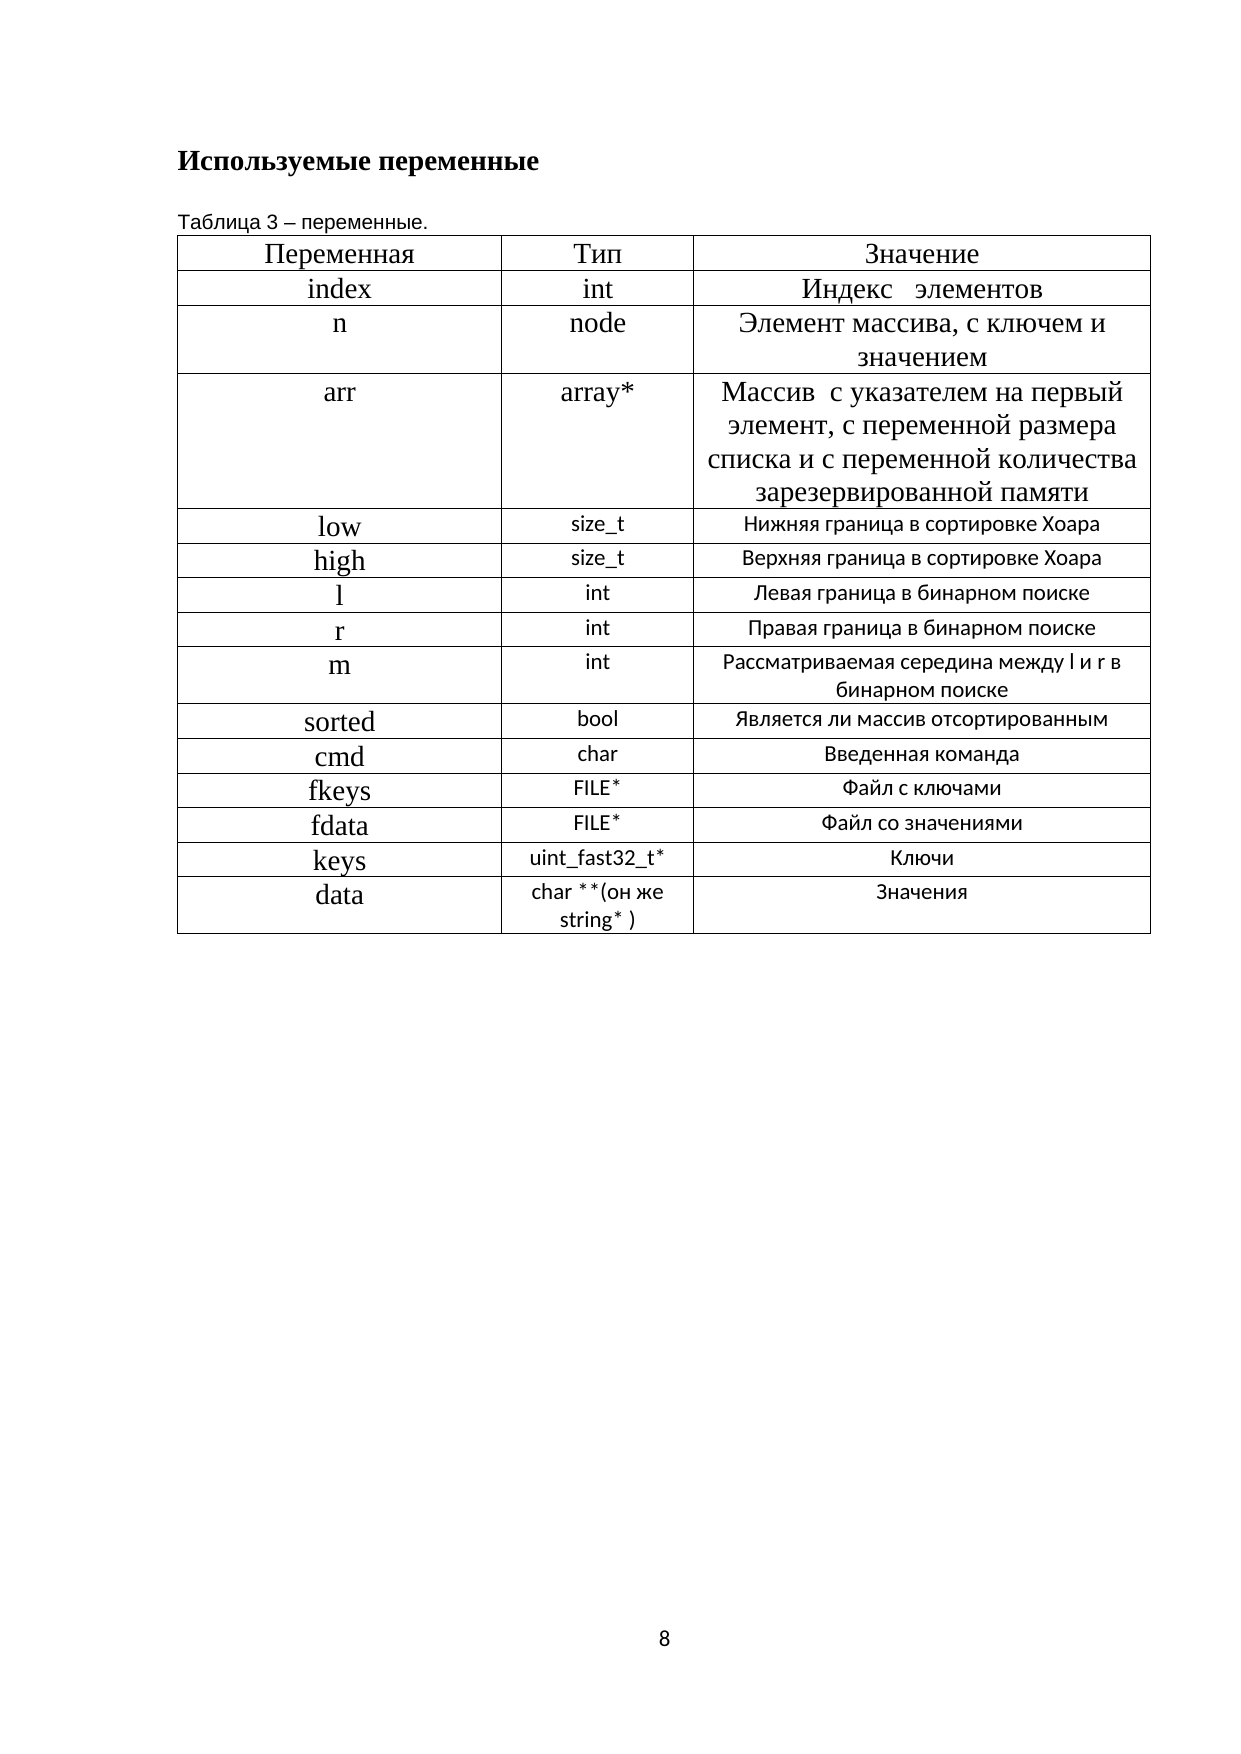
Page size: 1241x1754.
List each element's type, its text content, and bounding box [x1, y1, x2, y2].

table_cell high [178, 544, 501, 577]
table_cell int [502, 647, 693, 703]
table_cell index [178, 271, 501, 304]
table_cell int [502, 578, 693, 612]
table_cell Элемент массива, с ключем и значением [694, 306, 1150, 373]
table_cell Файл со значениями [694, 808, 1150, 842]
table_header Значение [694, 236, 1150, 270]
table_cell bool [502, 704, 693, 738]
table_cell char [502, 739, 693, 772]
table_cell node [502, 306, 693, 373]
table_cell Верхняя граница в сортировке Хоара [694, 544, 1150, 577]
table_cell Правая граница в бинарном поиске [694, 613, 1150, 646]
table_header Переменная [178, 236, 501, 270]
table_cell Является ли массив отсортированным [694, 704, 1150, 738]
table_cell keys [178, 843, 501, 876]
table_cell data [178, 877, 501, 933]
table_cell Ключи [694, 843, 1150, 876]
table_cell size_t [502, 544, 693, 577]
table_cell l [178, 578, 501, 612]
table_cell uint_fast32_t* [502, 843, 693, 876]
table_cell char **(он же string* ) [502, 877, 693, 933]
table_cell Значения [694, 877, 1150, 933]
table_cell int [502, 613, 693, 646]
table_cell FILE* [502, 808, 693, 842]
table_cell Индекс элементов [694, 271, 1150, 304]
table_cell r [178, 613, 501, 646]
subtitle Используемые переменные [177, 143, 1152, 177]
table_cell low [178, 509, 501, 542]
table_header Тип [502, 236, 693, 270]
table_cell n [178, 306, 501, 373]
table_cell Нижняя граница в сортировке Хоара [694, 509, 1150, 542]
table_cell Рассматриваемая середина между l и r в бинарном поиске [694, 647, 1150, 703]
table_cell Введенная команда [694, 739, 1150, 772]
table_cell fkeys [178, 774, 501, 807]
table_cell size_t [502, 509, 693, 542]
table_cell sorted [178, 704, 501, 738]
table_cell cmd [178, 739, 501, 772]
table_cell fdata [178, 808, 501, 842]
table_cell FILE* [502, 774, 693, 807]
table_cell arr [178, 374, 501, 508]
table_cell Массив с указателем на первый элемент, с переменной размера списка и с переменной количества зарезервированной памяти [694, 374, 1150, 508]
text Таблица 3 – переменные. [177, 209, 1152, 233]
table_cell Файл с ключами [694, 774, 1150, 807]
table_cell m [178, 647, 501, 703]
table_cell array* [502, 374, 693, 508]
table_cell int [502, 271, 693, 304]
table_cell Левая граница в бинарном поиске [694, 578, 1150, 612]
